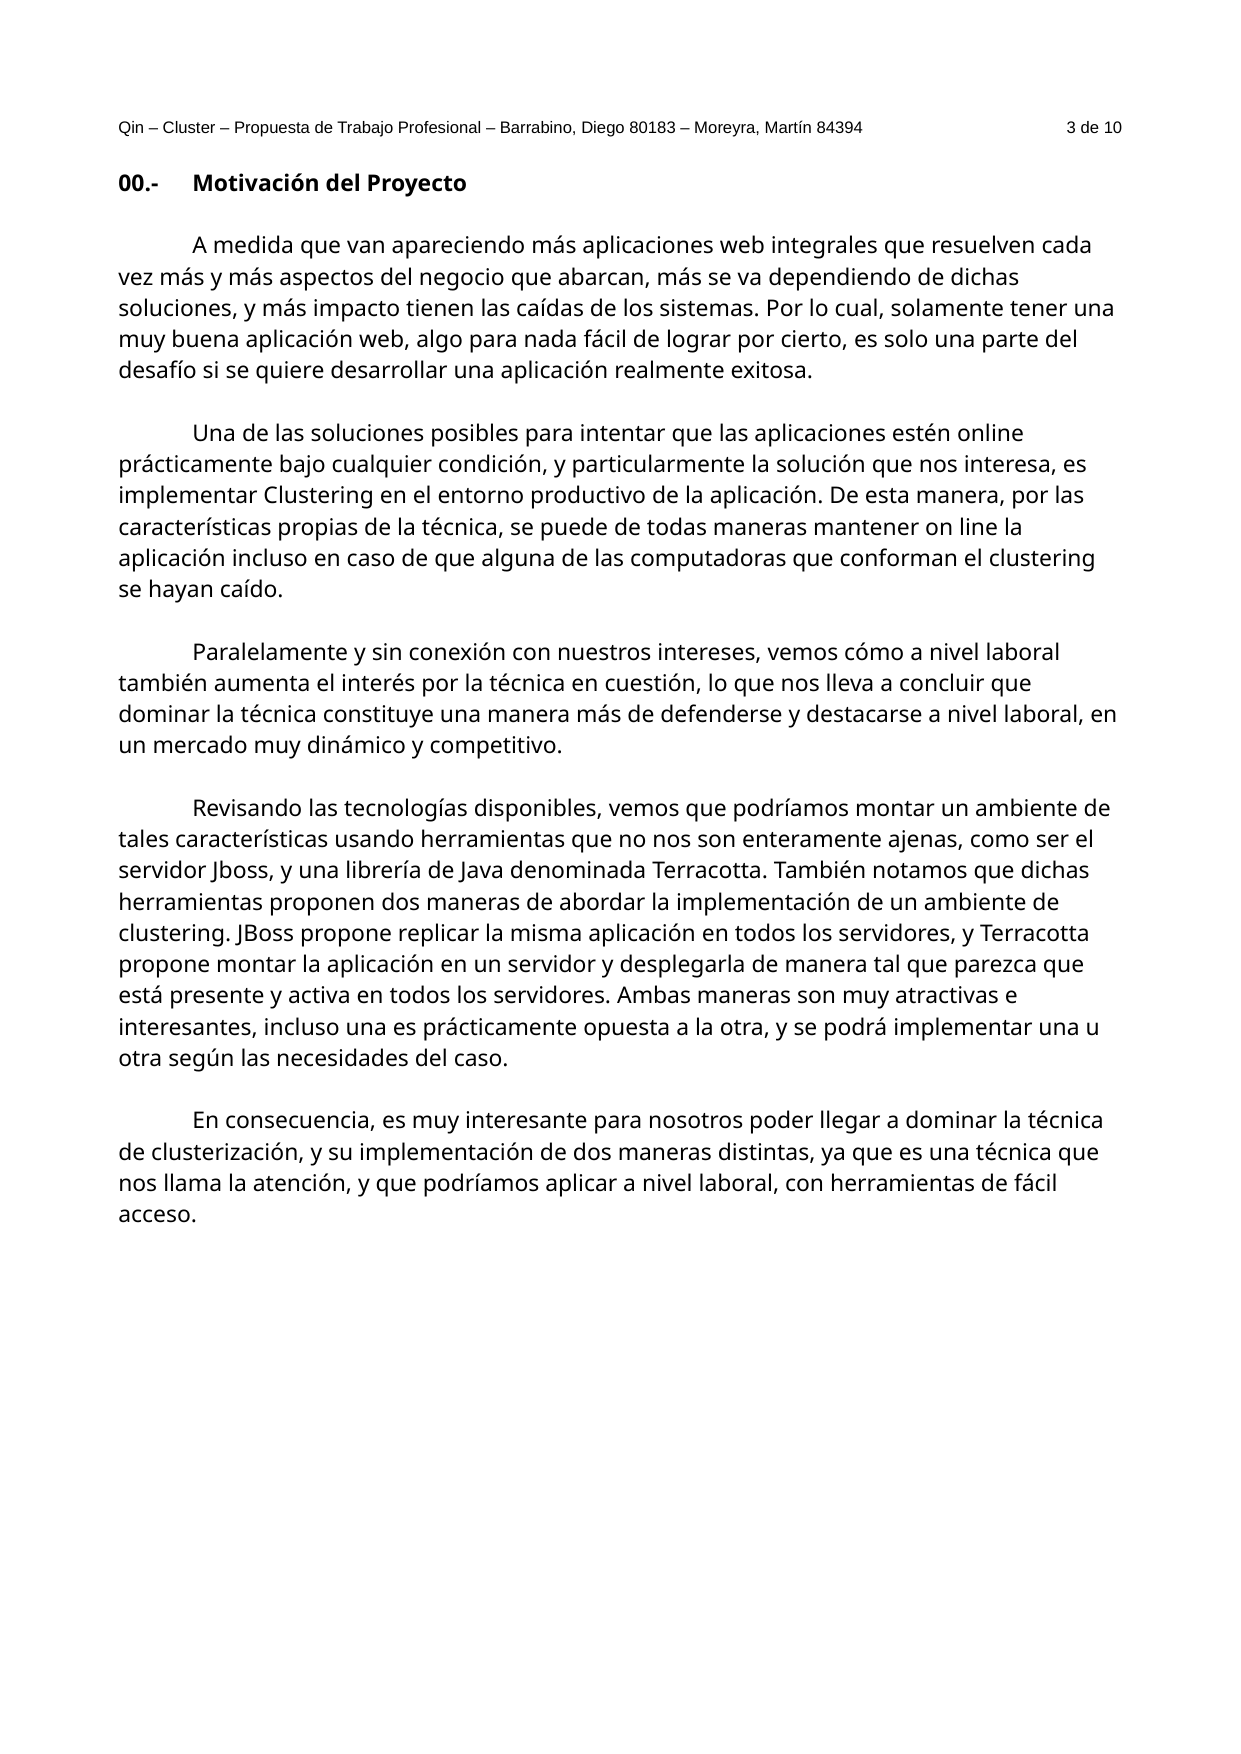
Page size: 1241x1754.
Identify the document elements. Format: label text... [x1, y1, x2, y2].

text Una de las soluciones posibles para intentar que las aplicaciones estén online prácticamente bajo cualquier condición, y particularmente la solución que nos interesa, es implementar Clustering en el entorno productivo de la aplicación. De esta manera, por las características propias de la técnica, se puede de todas maneras mantener on line la aplicación incluso en caso de que alguna de las computadoras que conforman el clustering se hayan caído. [118, 417, 1122, 604]
text A medida que van apareciendo más aplicaciones web integrales que resuelven cada vez más y más aspectos del negocio que abarcan, más se va dependiendo de dichas soluciones, y más impacto tienen las caídas de los sistemas. Por lo cual, solamente tener una muy buena aplicación web, algo para nada fácil de lograr por cierto, es solo una parte del desafío si se quiere desarrollar una aplicación realmente exitosa. [118, 229, 1122, 386]
text 00.- Motivación del Proyecto [118, 167, 1122, 198]
text Revisando las tecnologías disponibles, vemos que podríamos montar un ambiente de tales características usando herramientas que no nos son enteramente ajenas, como ser el servidor Jboss, y una librería de Java denominada Terracotta. También notamos que dichas herramientas proponen dos maneras de abordar la implementación de un ambiente de clustering. JBoss propone replicar la misma aplicación en todos los servidores, y Terracotta propone montar la aplicación en un servidor y desplegarla de manera tal que parezca que está presente y activa en todos los servidores. Ambas maneras son muy atractivas e interesantes, incluso una es prácticamente opuesta a la otra, y se podrá implementar una u otra según las necesidades del caso. [118, 792, 1122, 1073]
text Paralelamente y sin conexión con nuestros intereses, vemos cómo a nivel laboral también aumenta el interés por la técnica en cuestión, lo que nos lleva a concluir que dominar la técnica constituye una manera más de defenderse y destacarse a nivel laboral, en un mercado muy dinámico y competitivo. [118, 636, 1122, 761]
text En consecuencia, es muy interesante para nosotros poder llegar a dominar la técnica de clusterización, y su implementación de dos maneras distintas, ya que es una técnica que nos llama la atención, y que podríamos aplicar a nivel laboral, con herramientas de fácil acceso. [118, 1104, 1122, 1229]
